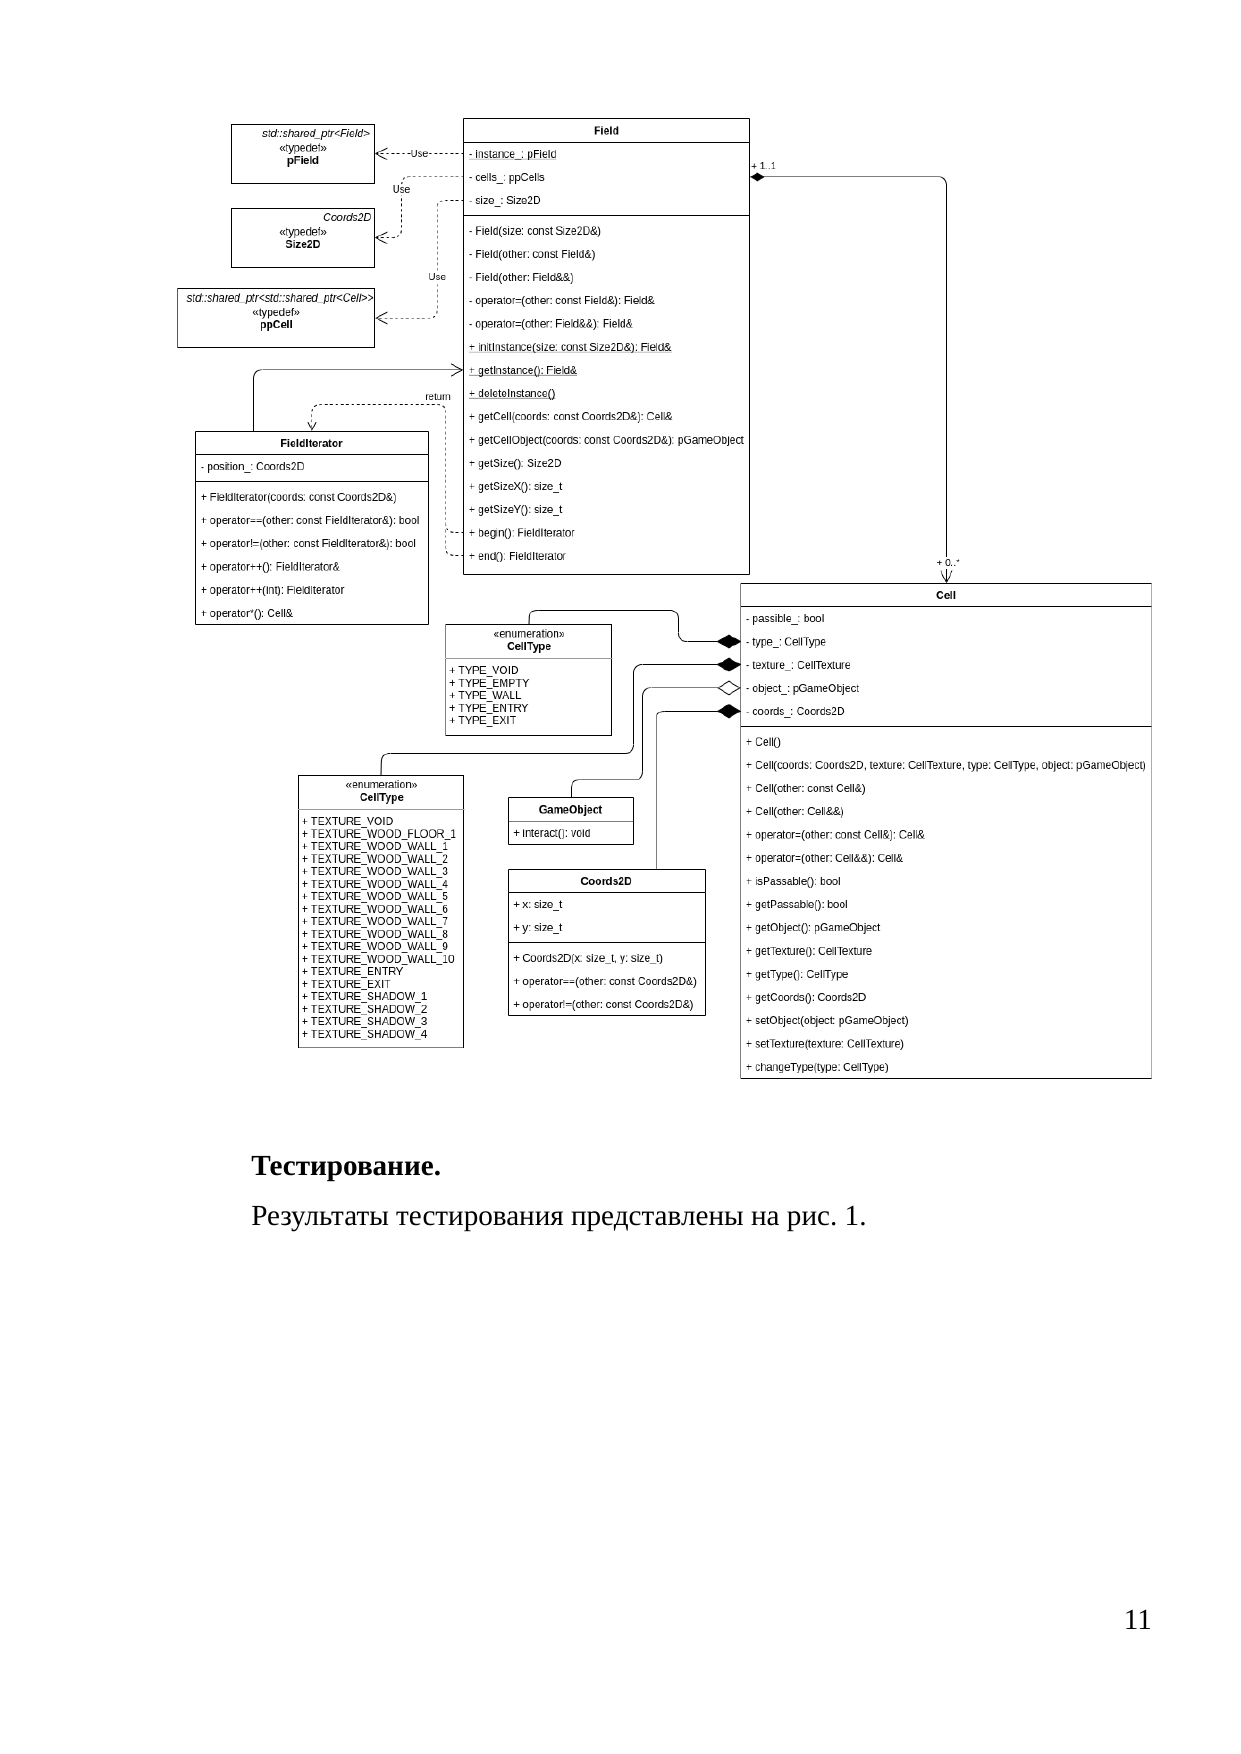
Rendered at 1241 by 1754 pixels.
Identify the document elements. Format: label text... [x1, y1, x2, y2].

text Результаты тестирования представлены на рис. 1. [177, 1198, 1152, 1232]
subtitle Тестирование. [177, 1148, 1152, 1182]
picture [177, 118, 1152, 1081]
